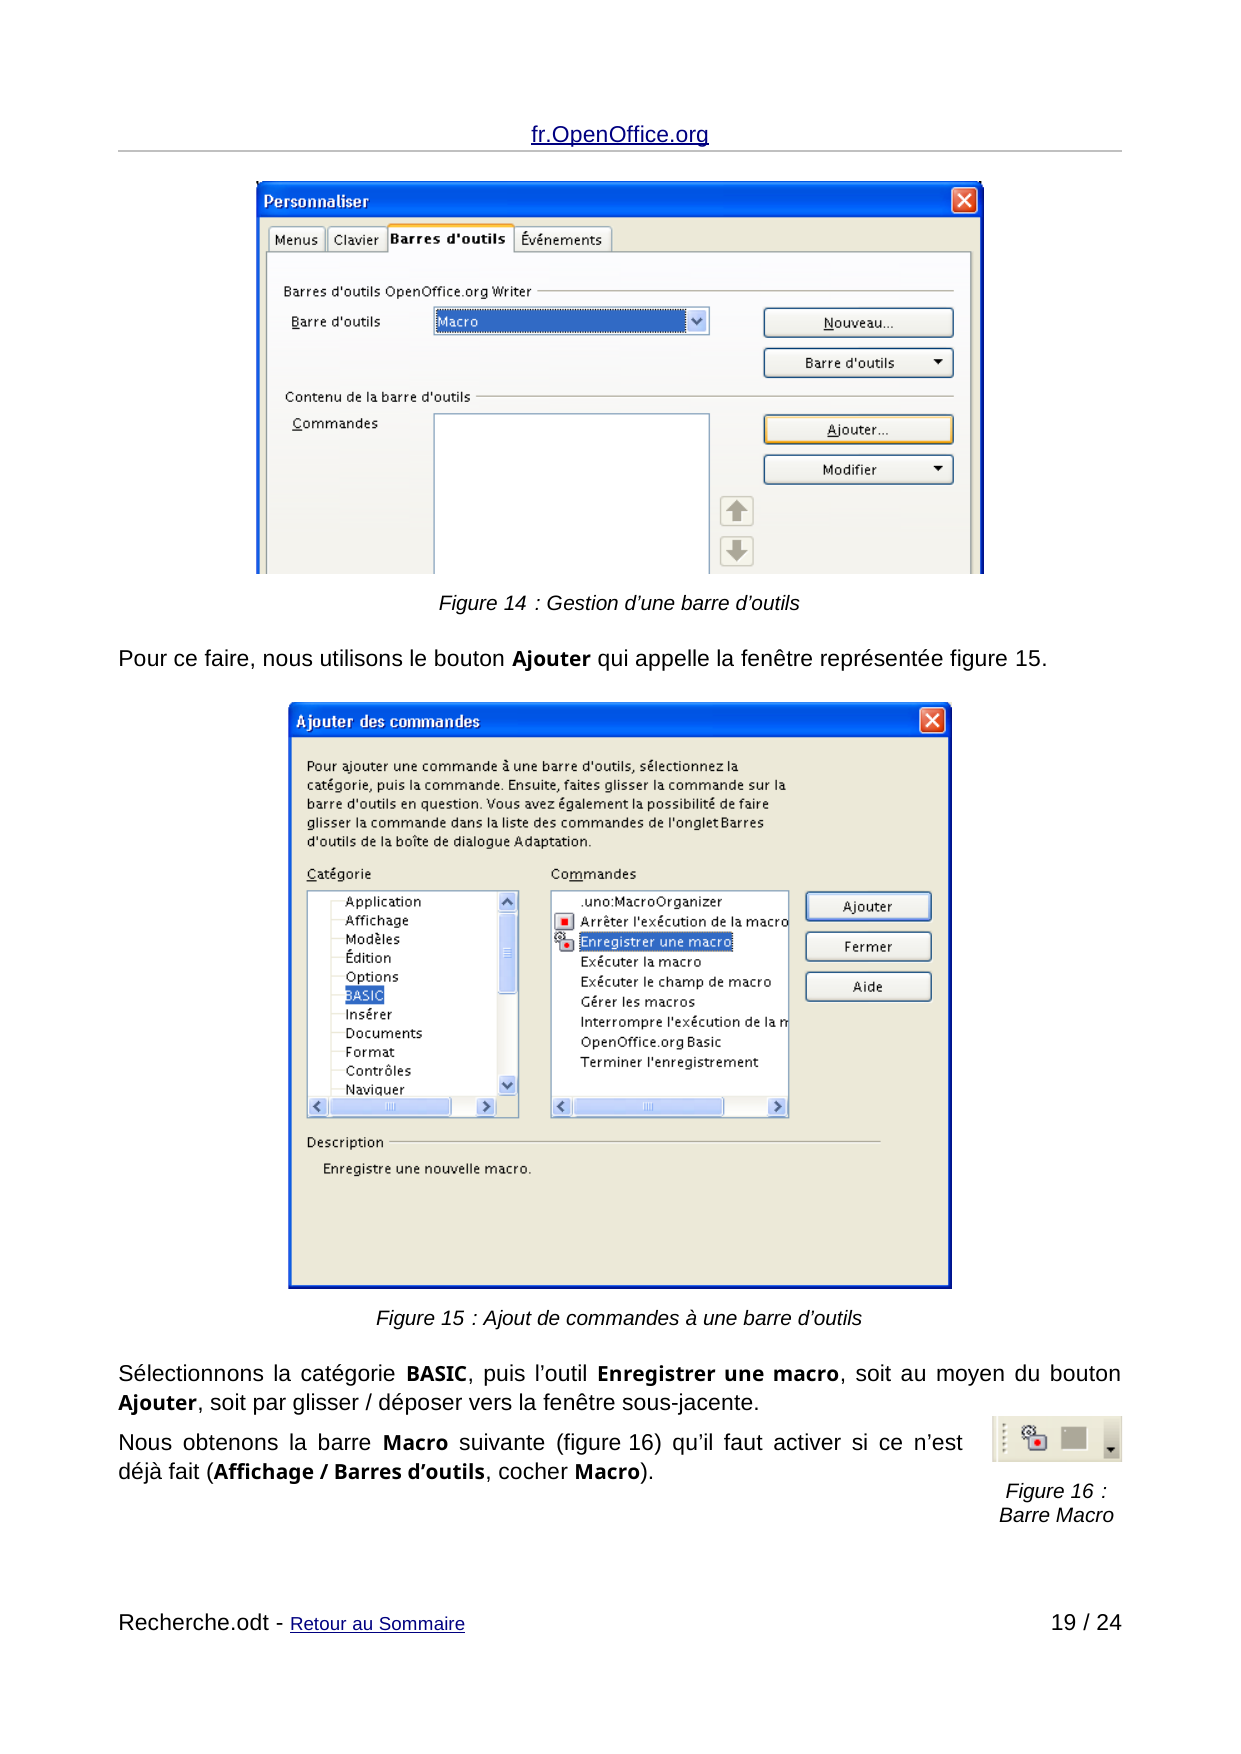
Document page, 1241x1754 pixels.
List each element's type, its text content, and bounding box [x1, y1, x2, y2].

text Figure 16 : Barre Macro [992, 1462, 1122, 1527]
text Pour ce faire, nous utilisons le bouton Ajouter qui appelle la fenêtre représentée figure 15. [118, 182, 1122, 672]
text Figure 14 : Gestion d’une barre d’outils [256, 574, 984, 614]
text Sélectionnons la catégorie BASIC, puis l’outil Enregistrer une macro, soit au moyen du bouton Ajouter, soit par glisser / déposer vers la fenêtre sous-jacente. [118, 684, 1122, 1416]
picture [992, 1416, 1123, 1462]
picture [288, 702, 952, 1289]
text Nous obtenons la barre Macro suivante (figure 16) qu’il faut activer si ce n’est déjà fait (Affichage / Barres d’outils, cocher Macro). [118, 1428, 1122, 1556]
text Figure 15 : Ajout de commandes à une barre d’outils [288, 1289, 952, 1330]
picture [256, 181, 984, 574]
